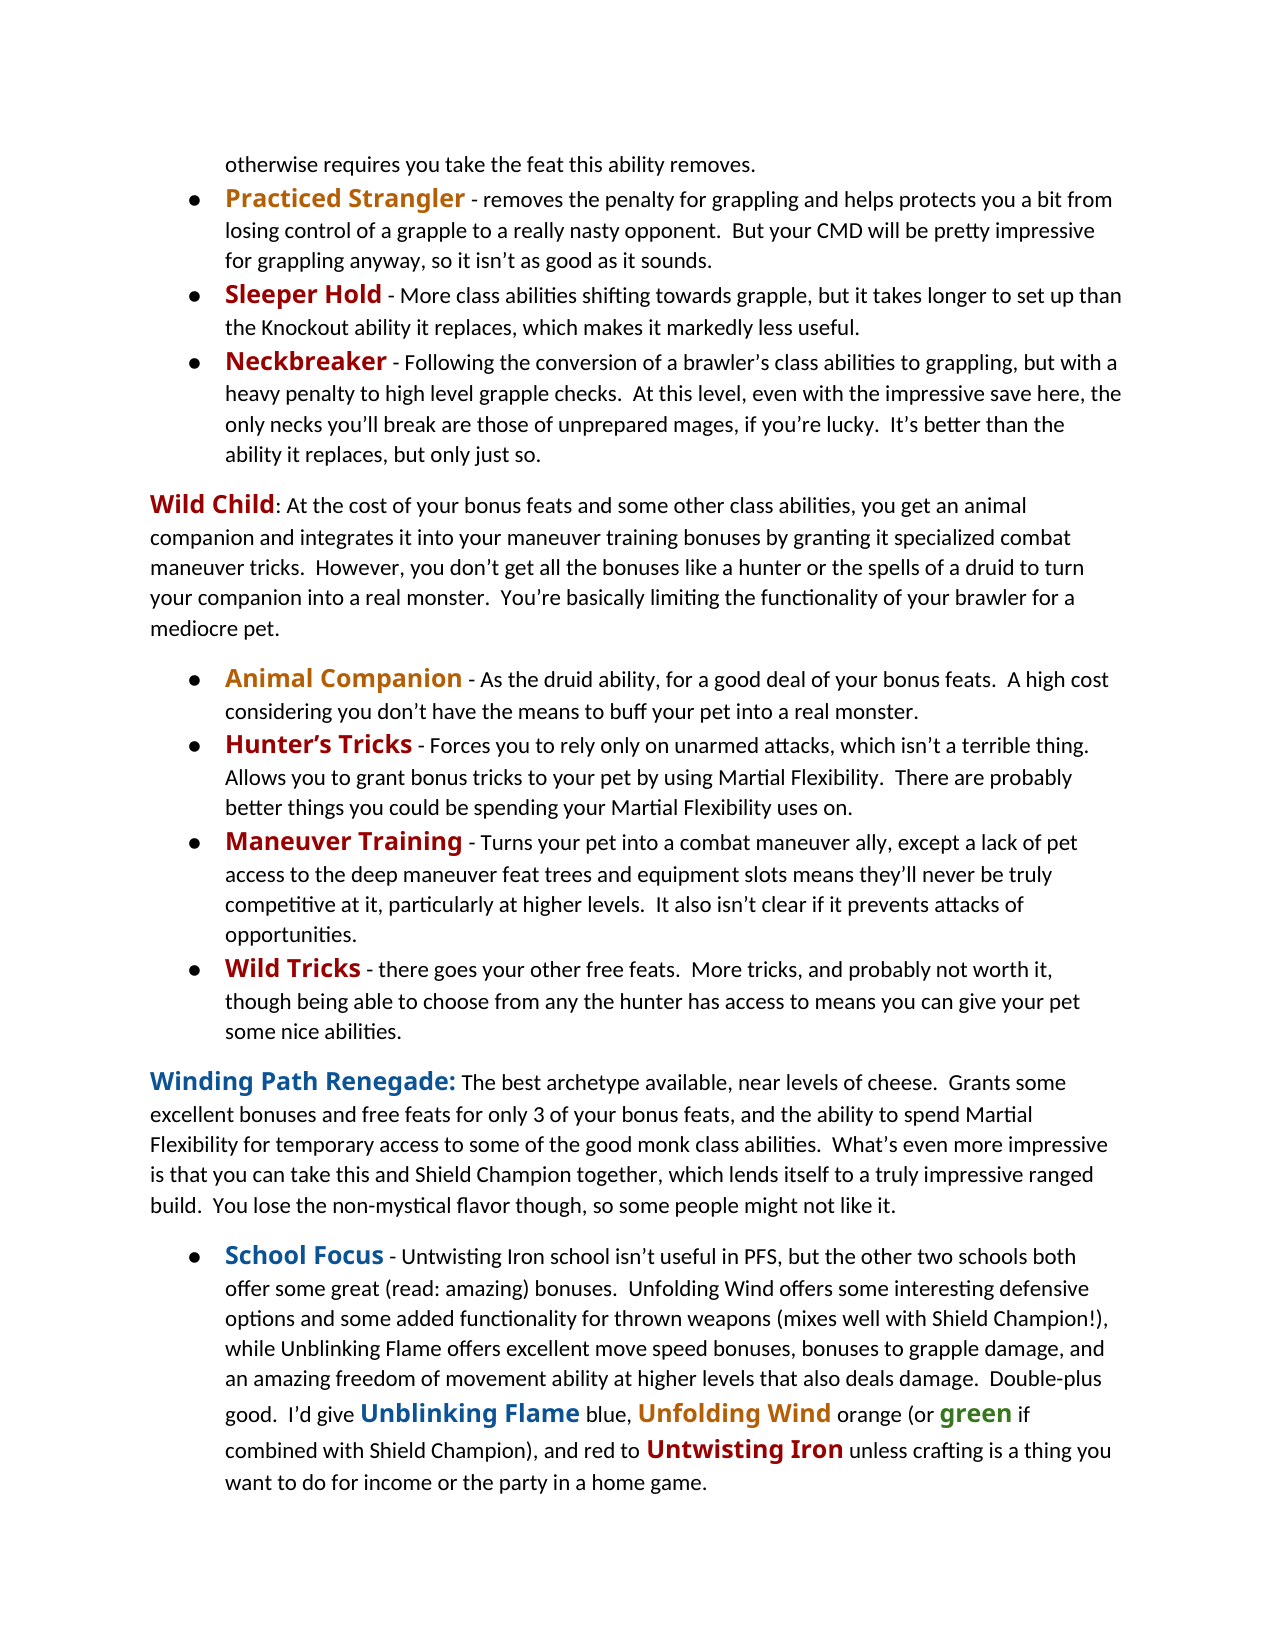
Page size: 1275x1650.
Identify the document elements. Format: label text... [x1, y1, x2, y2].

list Hunter’s Tricks - Forces you to rely only on unarmed attacks, which isn’t a terrible thing. Allows you to grant bonus tricks to your pet by using Martial Flexibility. There are probably better things you could be spending your Martial Flexibility uses on. [187, 727, 1125, 822]
list Neckbreaker - Following the conversion of a brawler’s class abilities to grappling, but with a heavy penalty to high level grapple checks. At this level, even with the impressive save here, the only necks you’ll break are those of unprepared mages, if you’re lucky. It’s better than the ability it replaces, but only just so. [187, 343, 1125, 468]
list Wild Tricks - there goes your other free feats. More tricks, and probably not worth it, though being able to choose from any the hunter has access to means you can give your pet some nice abilities. [187, 951, 1125, 1045]
list Animal Companion - As the druid ability, for a good deal of your bonus feats. A high cost considering you don’t have the means to buff your pet into a real monster. [187, 661, 1125, 725]
list Sleeper Hold - More class abilities shifting towards grapple, but it takes longer to set up than the Knockout ability it replaces, which makes it markedly less useful. [187, 277, 1125, 341]
text Wild Child: At the cost of your bonus feats and some other class abilities, you get an animal companion and integrates it into your maneuver training bonuses by granting it specialized combat maneuver tricks. However, you don’t get all the bonuses like a hunter or the spells of a druid to turn your companion into a real monster. You’re basically limiting the functionality of your brawler for a mediocre pet. [150, 487, 1125, 642]
list Practiced Strangler - removes the penalty for grappling and helps protects you a bit from losing control of a grapple to a really nasty opponent. But your CMD will be pretty impressive for grappling anyway, so it isn’t as good as it sounds. [187, 180, 1125, 275]
list Maneuver Training - Turns your pet into a combat maneuver ally, except a lack of pet access to the deep maneuver feat trees and equipment slots means they’ll never be truly competitive at it, particularly at higher levels. It also isn’t clear if it prevents attacks of opportunities. [187, 824, 1125, 948]
text Winding Path Renegade: The best archetype available, near levels of cheese. Grants some excellent bonuses and free feats for only 3 of your bonus feats, and the ability to spend Martial Flexibility for temporary access to some of the good monk class abilities. What’s even more impressive is that you can take this and Shield Champion together, which lends itself to a truly impressive ranged build. You lose the non-mystical flavor though, so some people might not like it. [150, 1064, 1125, 1219]
list otherwise requires you take the feat this ability removes. [187, 150, 1125, 178]
list School Focus - Untwisting Iron school isn’t useful in PFS, but the other two schools both offer some great (read: amazing) bonuses. Unfolding Wind offers some interesting defensive options and some added functionality for thrown weapons (mixes well with Shield Champion!), while Unblinking Flame offers excellent move speed bonuses, bonuses to grapple damage, and an amazing freedom of movement ability at higher levels that also deals damage. Double-plus good. I’d give Unblinking Flame blue, Unfolding Wind orange (or green if combined with Shield Champion), and red to Untwisting Iron unless crafting is a thing you want to do for income or the party in a home game. [187, 1238, 1125, 1496]
